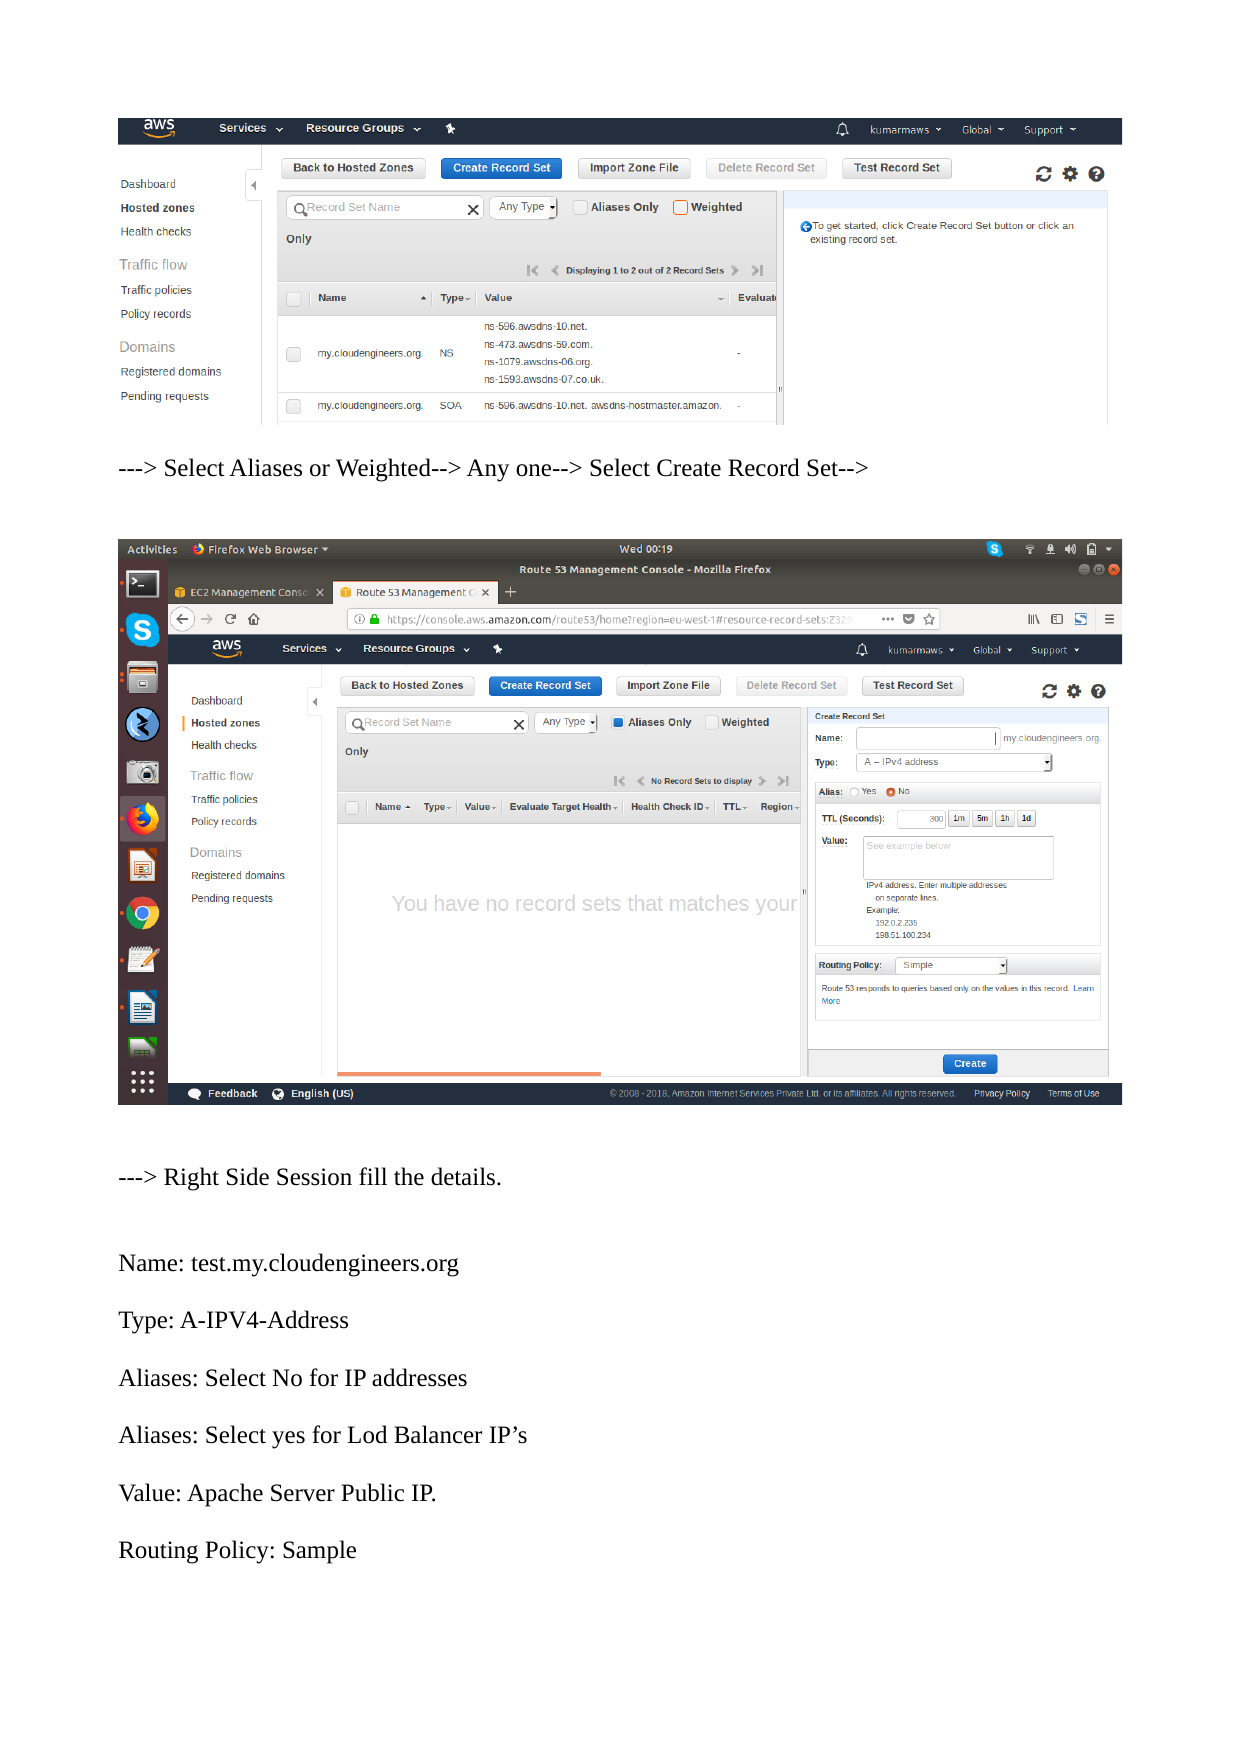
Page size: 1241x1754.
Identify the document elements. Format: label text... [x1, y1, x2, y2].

text Name: test.my.cloudengineers.org [118, 1248, 1122, 1277]
text Value: Apache Server Public IP. [118, 1478, 1122, 1507]
text Routing Policy: Sample [118, 1535, 1122, 1564]
text Type: A-IPV4-Address [118, 1305, 1122, 1334]
picture [118, 539, 1123, 1105]
picture [118, 118, 1123, 425]
text Aliases: Select yes for Lod Balancer IP’s [118, 1420, 1122, 1449]
text ---> Right Side Session fill the details. [118, 1162, 1122, 1190]
text Aliases: Select No for IP addresses [118, 1363, 1122, 1392]
text ---> Select Aliases or Weighted--> Any one--> Select Create Record Set--> [118, 453, 1122, 482]
